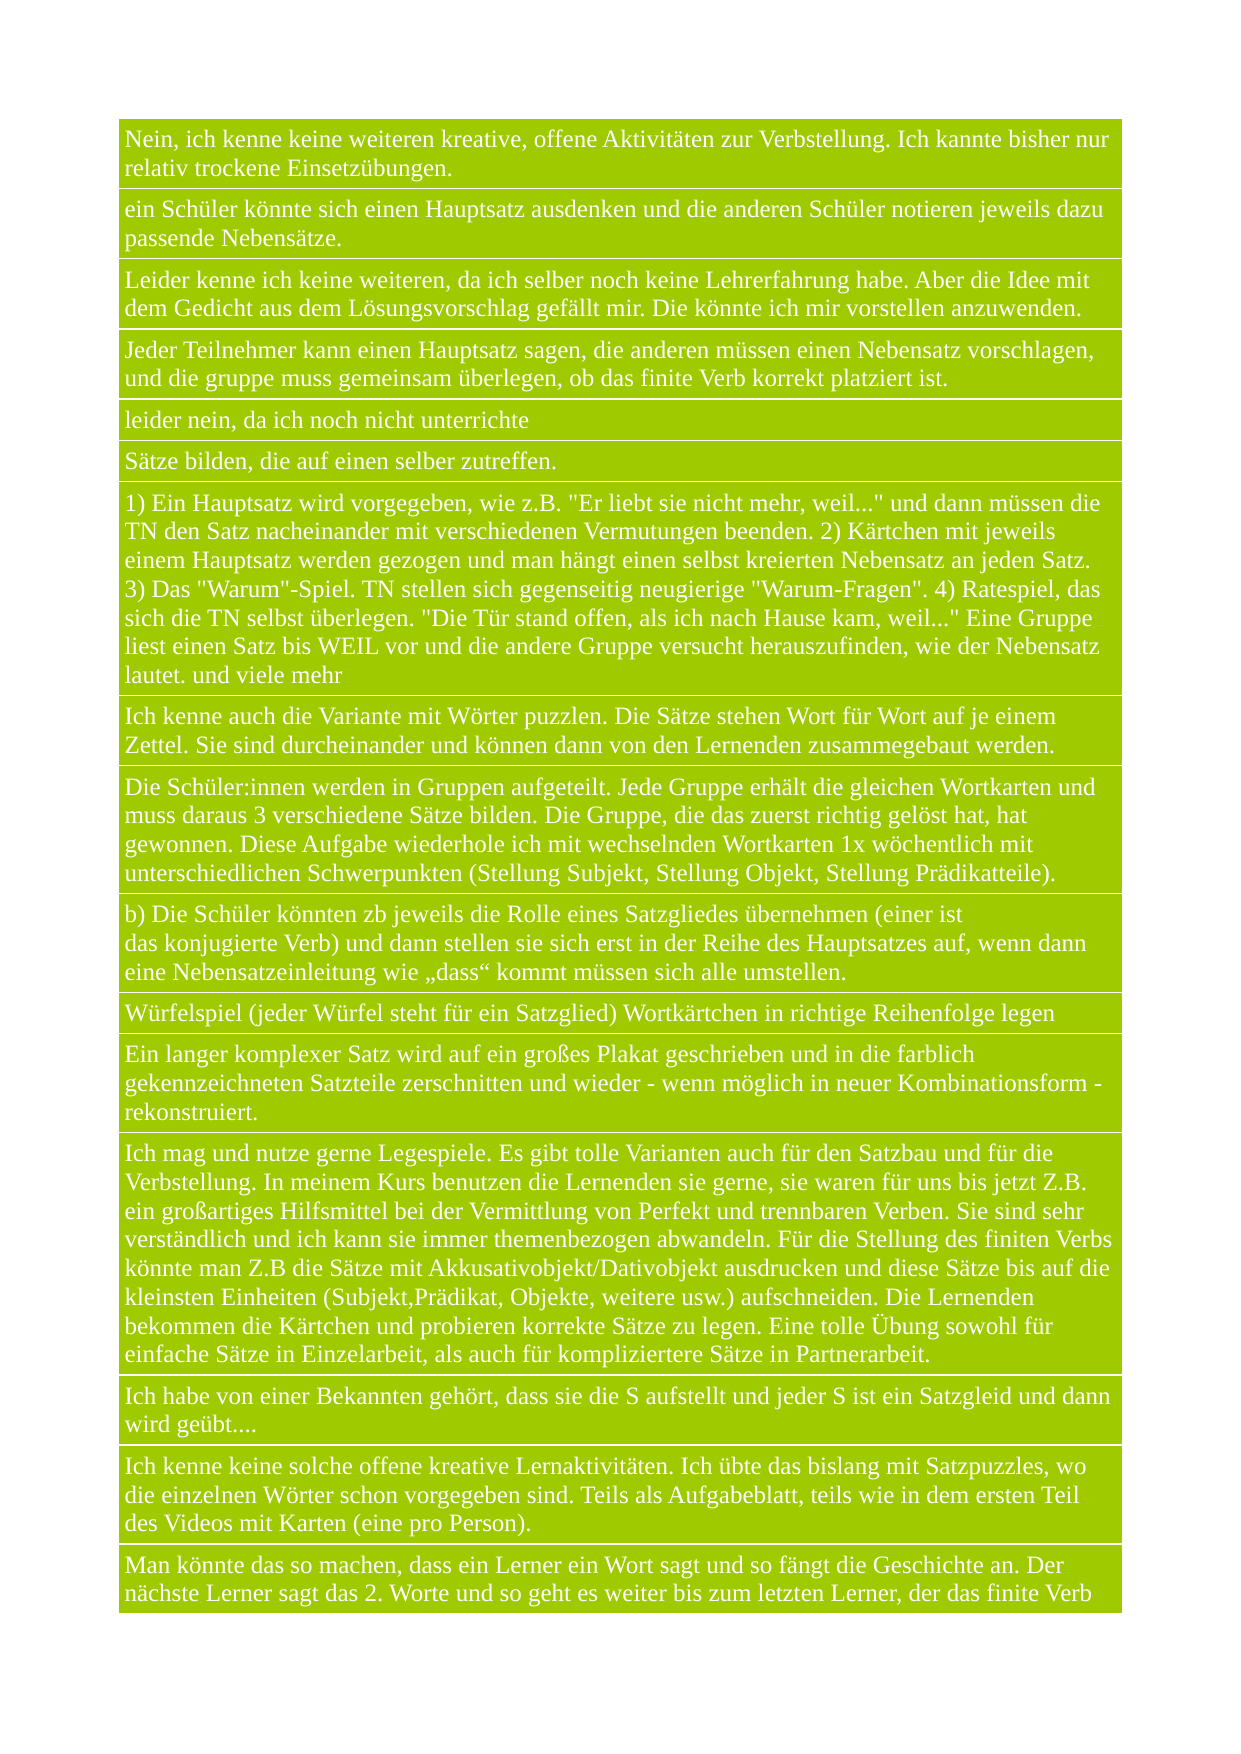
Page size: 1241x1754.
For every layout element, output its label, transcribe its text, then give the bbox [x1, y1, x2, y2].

table_cell b) Die Schüler könnten zb jeweils die Rolle eines Satzgliedes übernehmen (einer ist das konjugierte Verb) und dann stellen sie sich erst in der Reihe des Hauptsatzes auf, wenn dann eine Nebensatzeinleitung wie „dass“ kommt müssen sich alle umstellen. [119, 894, 1122, 992]
table_cell Ein langer komplexer Satz wird auf ein großes Plakat geschrieben und in die farblich gekennzeichneten Satzteile zerschnitten und wieder - wenn möglich in neuer Kombinationsform - rekonstruiert. [119, 1034, 1122, 1132]
table_cell Ich kenne auch die Variante mit Wörter puzzlen. Die Sätze stehen Wort für Wort auf je einem Zettel. Sie sind durcheinander und können dann von den Lernenden zusammegebaut werden. [119, 696, 1122, 765]
table_cell Ich habe von einer Bekannten gehört, dass sie die S aufstellt und jeder S ist ein Satzgleid und dann wird geübt.... [119, 1376, 1122, 1444]
table_cell Leider kenne ich keine weiteren, da ich selber noch keine Lehrerfahrung habe. Aber die Idee mit dem Gedicht aus dem Lösungsvorschlag gefällt mir. Die könnte ich mir vorstellen anzuwenden. [119, 259, 1122, 328]
table_cell Sätze bilden, die auf einen selber zutreffen. [119, 441, 1122, 481]
table_cell 1) Ein Hauptsatz wird vorgegeben, wie z.B. "Er liebt sie nicht mehr, weil..." und dann müssen die TN den Satz nacheinander mit verschiedenen Vermutungen beenden. 2) Kärtchen mit jeweils einem Hauptsatz werden gezogen und man hängt einen selbst kreierten Nebensatz an jeden Satz. 3) Das "Warum"-Spiel. TN stellen sich gegenseitig neugierige "Warum-Fragen". 4) Ratespiel, das sich die TN selbst überlegen. "Die Tür stand offen, als ich nach Hause kam, weil..." Eine Gruppe liest einen Satz bis WEIL vor und die andere Gruppe versucht herauszufinden, wie der Nebensatz lautet. und viele mehr [119, 482, 1122, 695]
table_cell Die Schüler:innen werden in Gruppen aufgeteilt. Jede Gruppe erhält die gleichen Wortkarten und muss daraus 3 verschiedene Sätze bilden. Die Gruppe, die das zuerst richtig gelöst hat, hat gewonnen. Diese Aufgabe wiederhole ich mit wechselnden Wortkarten 1x wöchentlich mit unterschiedlichen Schwerpunkten (Stellung Subjekt, Stellung Objekt, Stellung Prädikatteile). [119, 766, 1122, 893]
table_cell ein Schüler könnte sich einen Hauptsatz ausdenken und die anderen Schüler notieren jeweils dazu passende Nebensätze. [119, 189, 1122, 258]
table_cell Ich mag und nutze gerne Legespiele. Es gibt tolle Varianten auch für den Satzbau und für die Verbstellung. In meinem Kurs benutzen die Lernenden sie gerne, sie waren für uns bis jetzt Z.B. ein großartiges Hilfsmittel bei der Vermittlung von Perfekt und trennbaren Verben. Sie sind sehr verständlich und ich kann sie immer themenbezogen abwandeln. Für die Stellung des finiten Verbs könnte man Z.B die Sätze mit Akkusativobjekt/Dativobjekt ausdrucken und diese Sätze bis auf die kleinsten Einheiten (Subjekt,Prädikat, Objekte, weitere usw.) aufschneiden. Die Lernenden bekommen die Kärtchen und probieren korrekte Sätze zu legen. Eine tolle Übung sowohl für einfache Sätze in Einzelarbeit, als auch für kompliziertere Sätze in Partnerarbeit. [119, 1133, 1122, 1374]
table_cell leider nein, da ich noch nicht unterrichte [119, 400, 1122, 440]
table_cell Nein, ich kenne keine weiteren kreative, offene Aktivitäten zur Verbstellung. Ich kannte bisher nur relativ trockene Einsetzübungen. [119, 119, 1122, 188]
table_cell Man könnte das so machen, dass ein Lerner ein Wort sagt und so fängt die Geschichte an. Der nächste Lerner sagt das 2. Worte und so geht es weiter bis zum letzten Lerner, der das finite Verb [119, 1545, 1122, 1613]
table_cell Ich kenne keine solche offene kreative Lernaktivitäten. Ich übte das bislang mit Satzpuzzles, wo die einzelnen Wörter schon vorgegeben sind. Teils als Aufgabeblatt, teils wie in dem ersten Teil des Videos mit Karten (eine pro Person). [119, 1446, 1122, 1543]
table_cell Jeder Teilnehmer kann einen Hauptsatz sagen, die anderen müssen einen Nebensatz vorschlagen, und die gruppe muss gemeinsam überlegen, ob das finite Verb korrekt platziert ist. [119, 330, 1122, 398]
table_cell Würfelspiel (jeder Würfel steht für ein Satzglied) Wortkärtchen in richtige Reihenfolge legen [119, 993, 1122, 1033]
